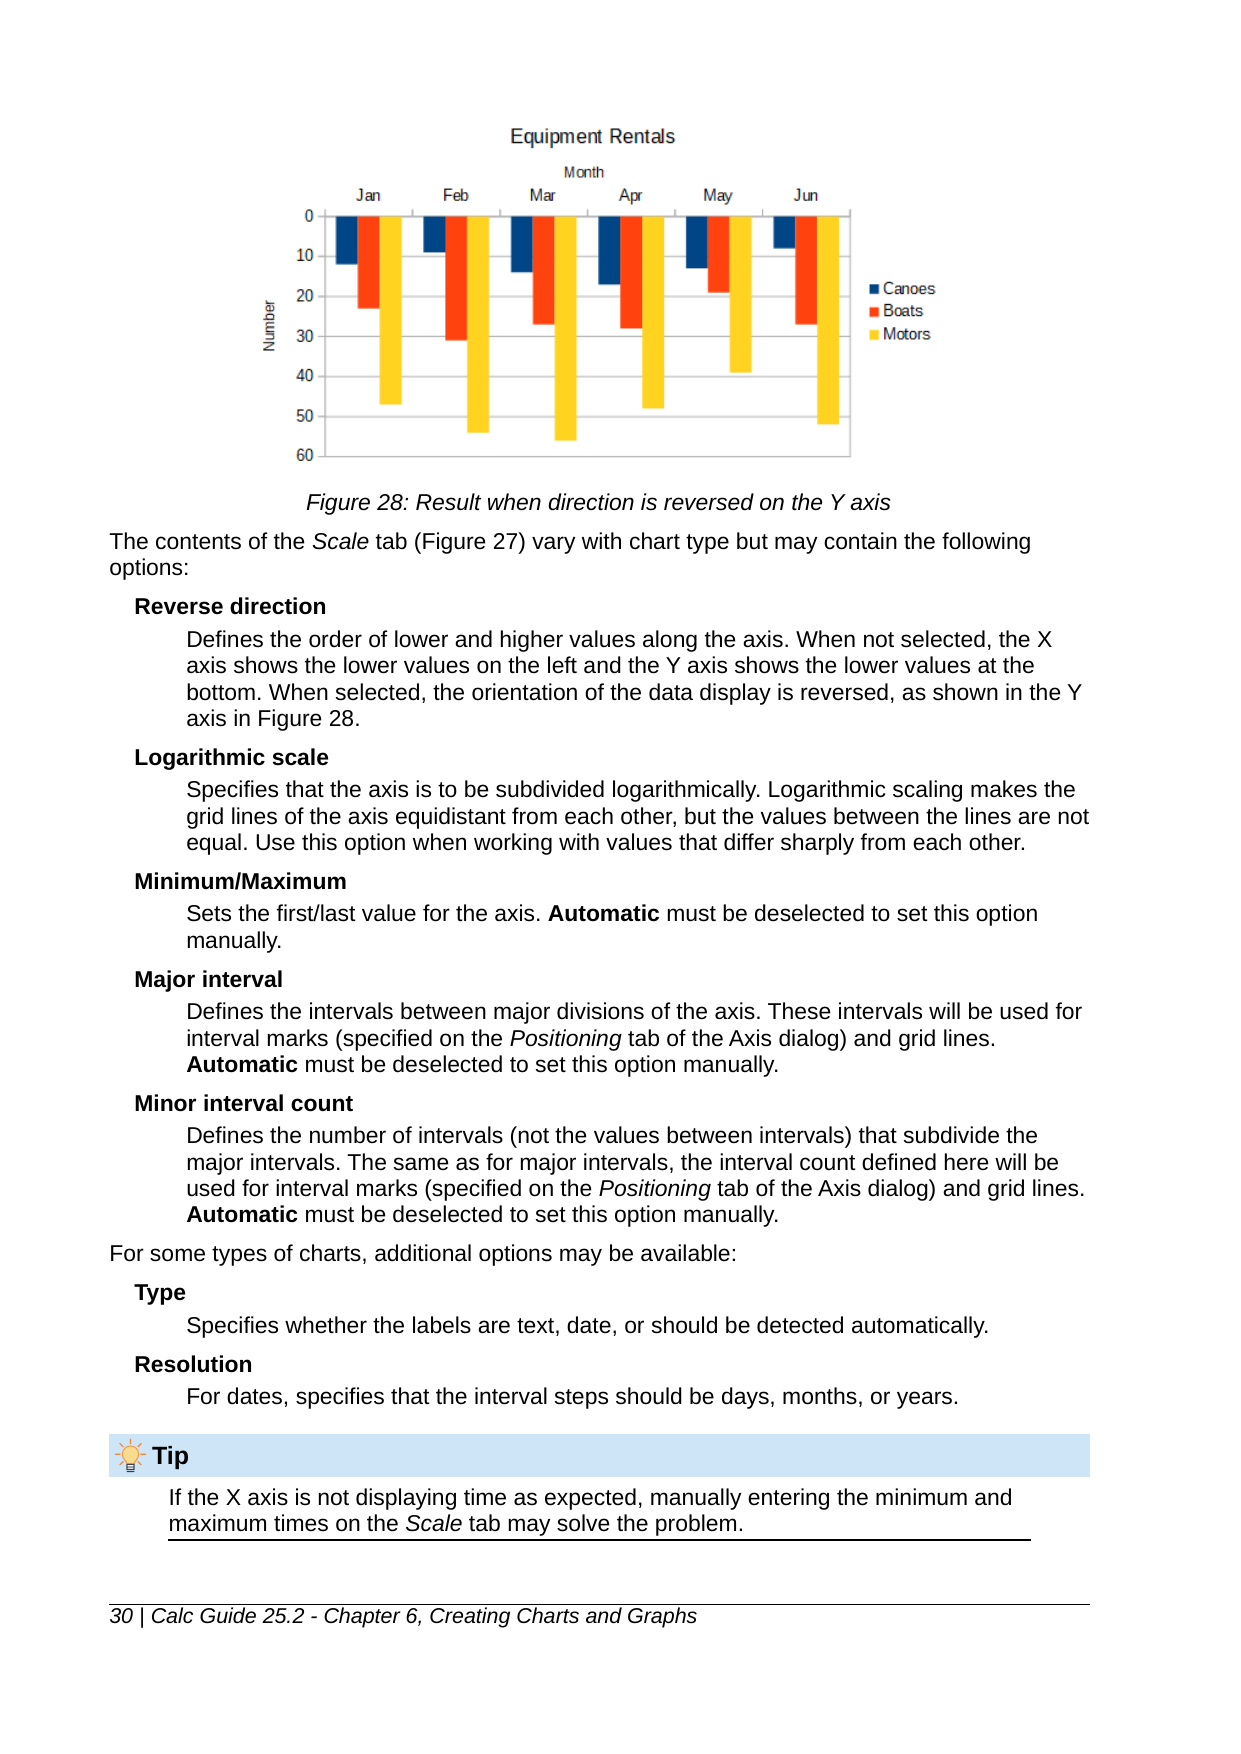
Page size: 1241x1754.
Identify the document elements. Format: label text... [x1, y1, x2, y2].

text Minor interval count [134, 1090, 1090, 1116]
picture [256, 121, 943, 477]
text Defines the intervals between major divisions of the axis. These intervals will be used for interval marks (specified on the Positioning tab of the Axis dialog) and grid lines. Automatic must be deselected to set this option manually. [186, 998, 1090, 1077]
text Specifies whether the labels are text, date, or should be detected automatically. [186, 1312, 1090, 1338]
text For dates, specifies that the interval steps should be days, months, or years. [186, 1383, 1090, 1409]
text Type [134, 1279, 1090, 1306]
text Major interval [134, 966, 1090, 992]
subtitle Tip [109, 1434, 1090, 1477]
list The contents of the Scale tab (Figure 27) vary with chart type but may contain the following options: [109, 528, 1090, 581]
text Defines the order of lower and higher values along the axis. When not selected, the X axis shows the lower values on the left and the Y axis shows the lower values at the bottom. When selected, the orientation of the data display is reversed, as shown in the Y axis in Figure 28. [186, 626, 1090, 731]
text Specifies that the axis is to be subdivided logarithmically. Logarithmic scaling makes the grid lines of the axis equidistant from each other, but the values between the lines are not equal. Use this option when working with values that differ sharply from each other. [186, 776, 1090, 855]
text Sets the first/last value for the axis. Automatic must be deselected to set this option manually. [186, 900, 1090, 953]
text Defines the number of intervals (not the values between intervals) that subdivide the major intervals. The same as for major intervals, the interval count defined here will be used for interval marks (specified on the Positioning tab of the Axis dialog) and grid lines. Automatic must be deselected to set this option manually. [186, 1122, 1090, 1228]
text Resolution [134, 1351, 1090, 1377]
text Logarithmic scale [134, 744, 1090, 770]
text If the X axis is not displaying time as expected, manually entering the minimum and maximum times on the Scale tab may solve the problem. [168, 1483, 1031, 1539]
text Figure 28: Result when direction is reversed on the Y axis [256, 489, 943, 516]
text Minimum/Maximum [134, 868, 1090, 894]
text Reverse direction [134, 593, 1090, 619]
list For some types of charts, additional options may be available: [109, 1240, 1090, 1267]
